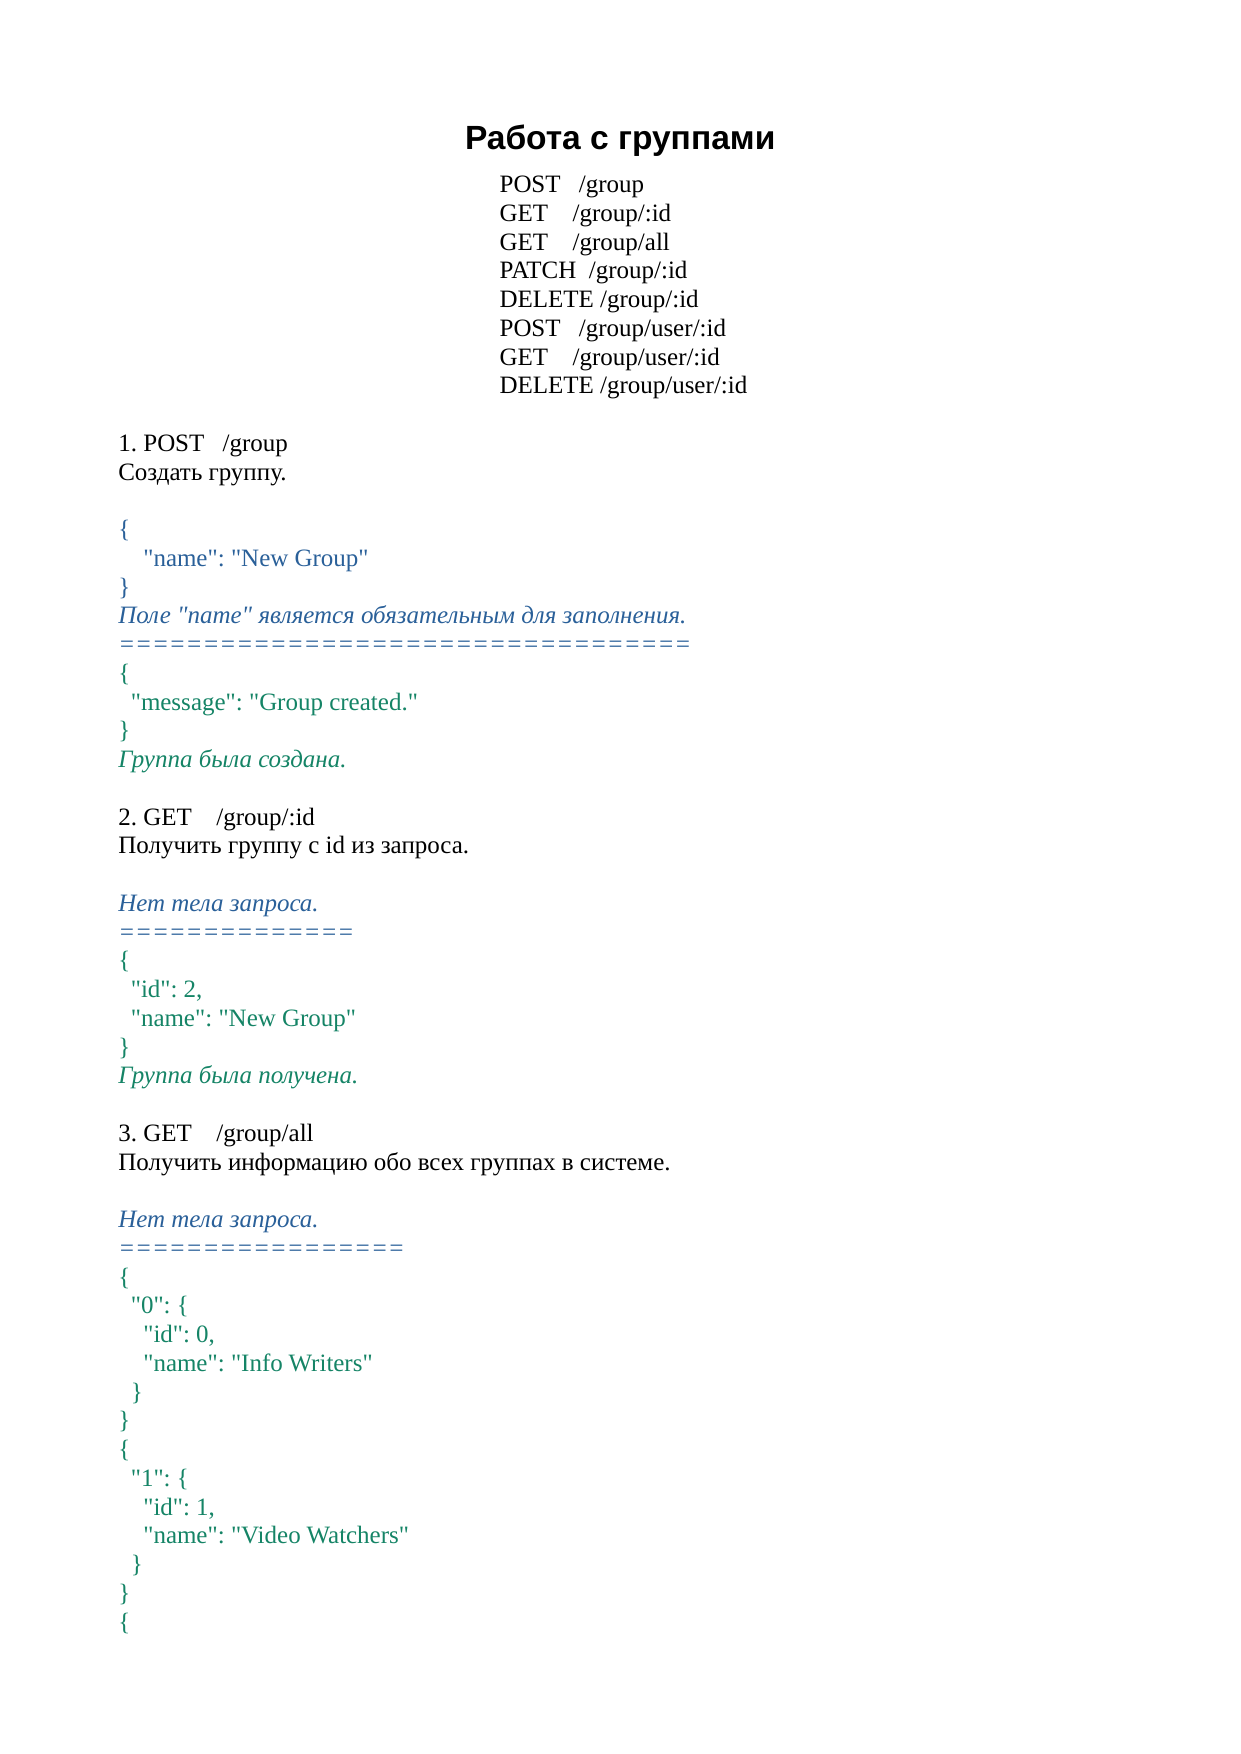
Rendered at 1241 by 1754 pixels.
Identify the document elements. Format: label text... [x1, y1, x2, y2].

text } [118, 1377, 1122, 1406]
text { [118, 1434, 1122, 1463]
text "id": 0, [118, 1319, 1122, 1348]
text PATCH /group/:id [118, 256, 1122, 284]
text Создать группу. [118, 457, 1122, 486]
text { [118, 946, 1122, 974]
text } [118, 1549, 1122, 1578]
text Нет тела запроса. [118, 888, 1122, 917]
text } [118, 1406, 1122, 1434]
text DELETE /group/:id [118, 284, 1122, 313]
text GET /group/:id [118, 198, 1122, 227]
text Группа была получена. [118, 1061, 1122, 1089]
text ============== [118, 917, 1122, 946]
text POST /group [118, 169, 1122, 198]
text "id": 2, [118, 974, 1122, 1003]
text "0": { [118, 1291, 1122, 1319]
text "message": "Group created." [118, 687, 1122, 716]
text "name": "Video Watchers" [118, 1521, 1122, 1549]
text POST /group/user/:id [118, 313, 1122, 342]
text "id": 1, [118, 1492, 1122, 1521]
text { [118, 514, 1122, 543]
text Группа была создана. [118, 744, 1122, 773]
text { [118, 1607, 1122, 1636]
text DELETE /group/user/:id [118, 371, 1122, 399]
text 2. GET /group/:id [118, 802, 1122, 831]
text } [118, 716, 1122, 744]
text "name": "Info Writers" [118, 1348, 1122, 1377]
text ================= [118, 1233, 1122, 1262]
text GET /group/user/:id [118, 342, 1122, 371]
text 1. POST /group [118, 428, 1122, 457]
text Получить группу с id из запроса. [118, 831, 1122, 859]
text "name": "New Group" [118, 543, 1122, 572]
text { [118, 658, 1122, 687]
text "name": "New Group" [118, 1003, 1122, 1032]
text Поле "name" является обязательным для заполнения. [118, 601, 1122, 629]
text } [118, 1032, 1122, 1061]
text "1": { [118, 1463, 1122, 1492]
text Получить информацию обо всех группах в системе. [118, 1147, 1122, 1176]
text { [118, 1262, 1122, 1291]
text 3. GET /group/all [118, 1118, 1122, 1147]
subtitle Работа с группами [118, 118, 1122, 157]
text } [118, 572, 1122, 601]
text GET /group/all [118, 227, 1122, 256]
text ================================== [118, 629, 1122, 658]
text Нет тела запроса. [118, 1204, 1122, 1233]
text } [118, 1578, 1122, 1607]
